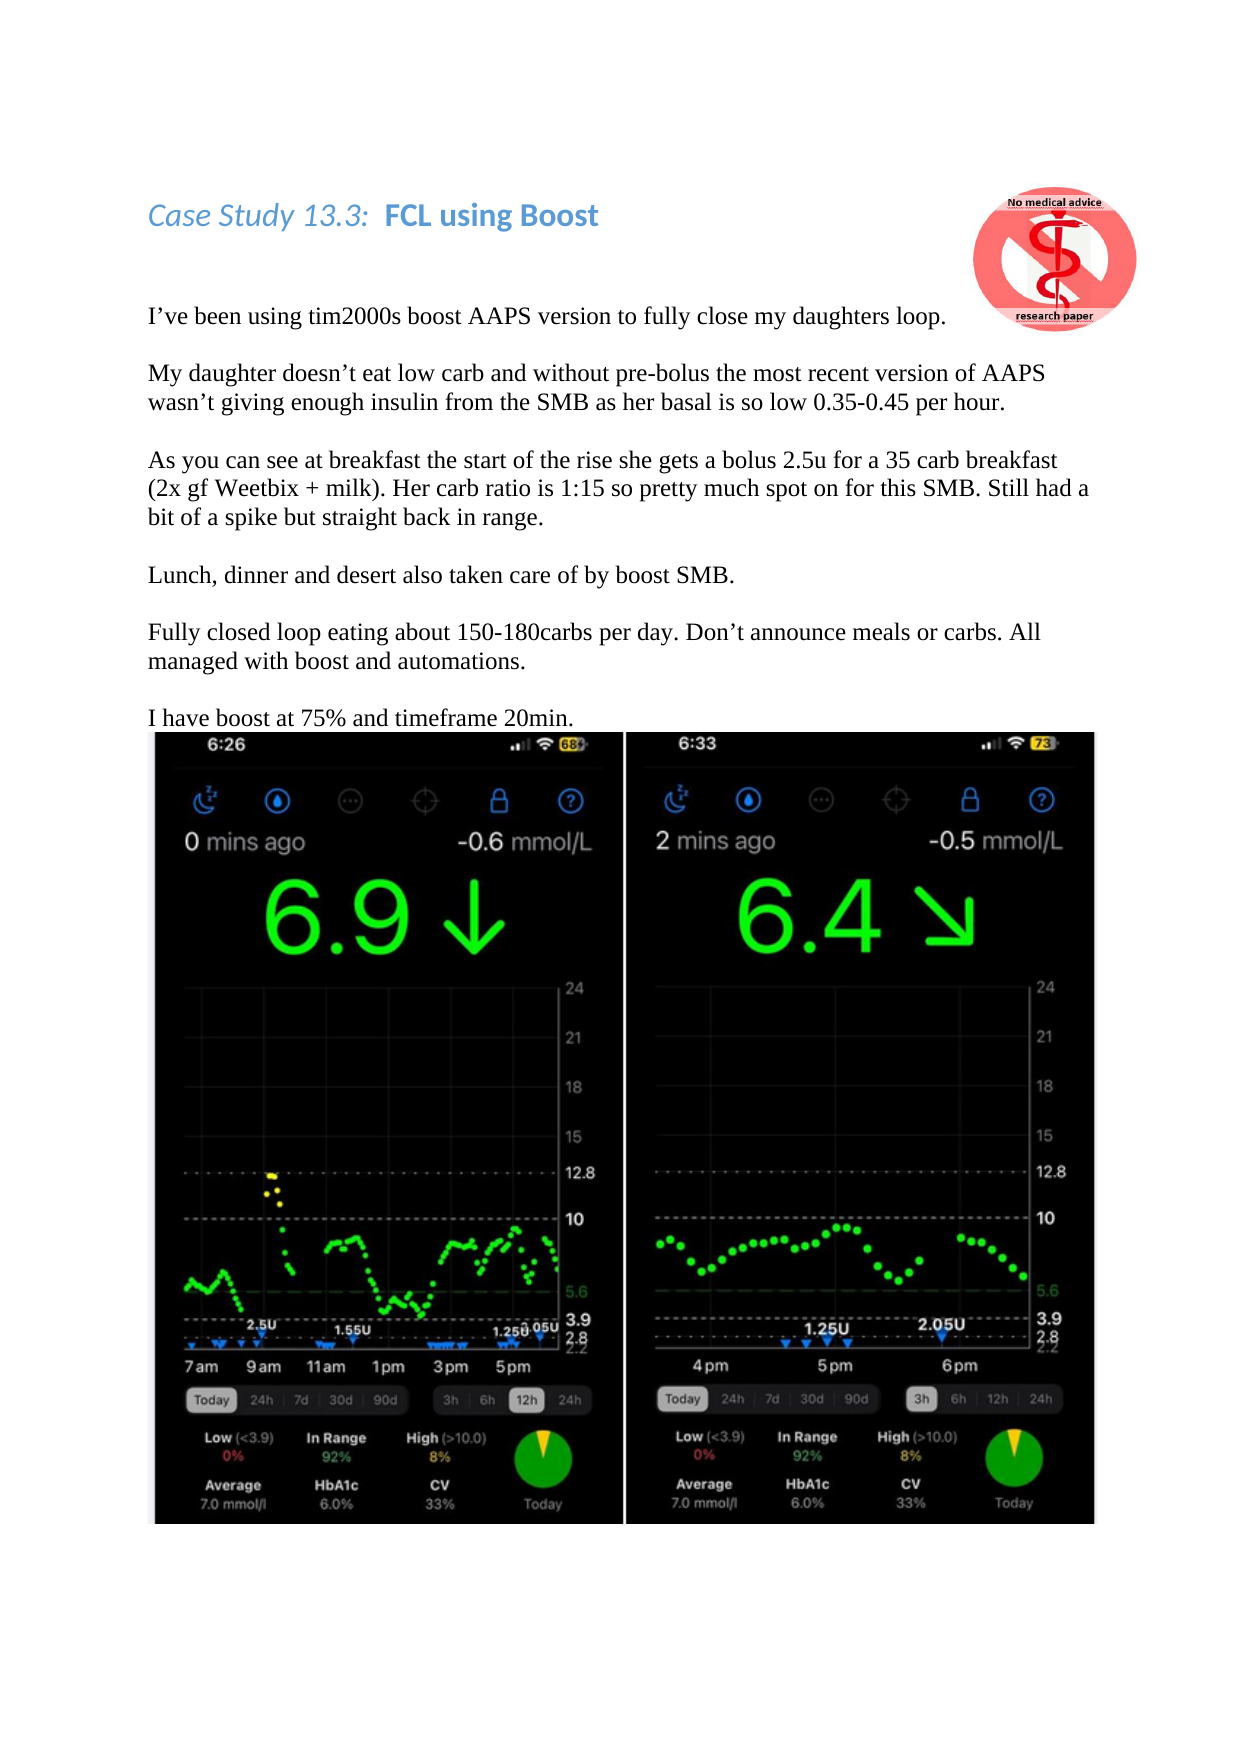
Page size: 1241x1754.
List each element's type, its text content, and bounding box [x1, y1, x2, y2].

text My daughter doesn’t eat low carb and without pre-bolus the most recent version of AAPS wasn’t giving enough insulin from the SMB as her basal is so low 0.35-0.45 per hour. [148, 358, 1093, 416]
text As you can see at breakfast the start of the rise she gets a bolus 2.5u for a 35 carb breakfast (2x gf Weetbix + milk). Her carb ratio is 1:15 so pretty much spot on for this SMB. Still had a bit of a spike but straight back in range. [148, 445, 1093, 531]
text I have boost at 75% and timeframe 20min. [148, 703, 1093, 732]
text I’ve been using tim2000s boost AAPS version to fully close my daughters loop. [148, 301, 955, 330]
text Lunch, dinner and desert also taken care of by boost SMB. [148, 560, 1093, 588]
text Case Study 13.3: FCL using Boost [148, 194, 955, 235]
text Fully closed loop eating about 150-180carbs per day. Don’t announce meals or carbs. All managed with boost and automations. [148, 617, 1093, 675]
text by; Claire Campbell, AAPS Users 24Feb.2024_V.1 [148, 254, 955, 282]
